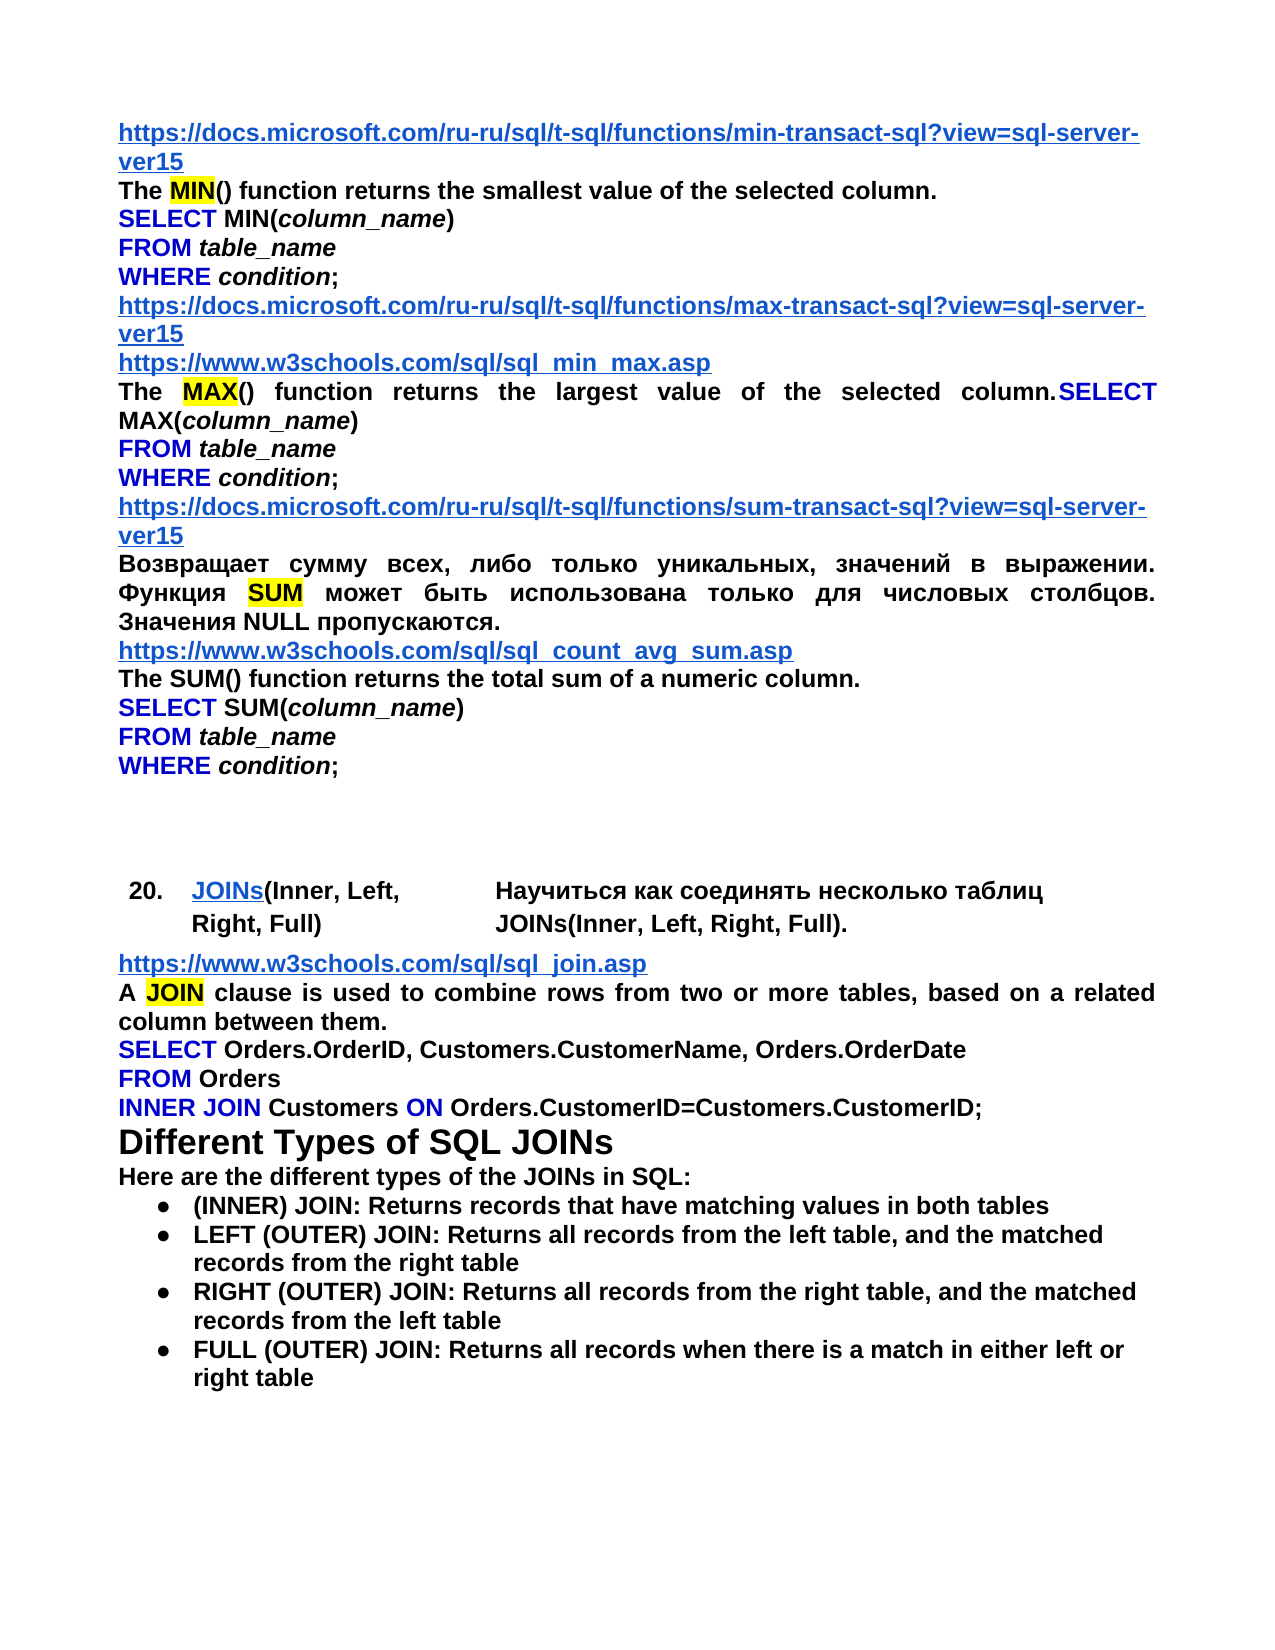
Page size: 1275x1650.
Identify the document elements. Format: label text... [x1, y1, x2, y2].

text https://www.w3schools.com/sql/sql_join.asp [118, 949, 1157, 978]
text https://docs.microsoft.com/ru-ru/sql/t-sql/functions/min-transact-sql?view=sql-server-ver15 [118, 118, 1157, 176]
text The MAX() function returns the largest value of the selected column.SELECT MAX(column_name) [118, 377, 1157, 434]
table_header Научиться как соединять несколько таблиц JOINs(Inner, Left, Right, Full). [485, 866, 1120, 949]
text WHERE condition; [118, 751, 1157, 779]
list FULL (OUTER) JOIN: Returns all records when there is a match in either left or right table [156, 1335, 1157, 1392]
text WHERE condition; [118, 463, 1157, 492]
text The MIN() function returns the smallest value of the selected column. [118, 176, 1157, 204]
text The SUM() function returns the total sum of a numeric column. [118, 664, 1157, 693]
table_header 20. [118, 866, 181, 949]
text SELECT MIN(column_name) [118, 204, 1157, 233]
text A JOIN clause is used to combine rows from two or more tables, based on a related column between them. [118, 978, 1157, 1035]
text FROM table_name [118, 722, 1157, 751]
subtitle Different Types of SQL JOINs [118, 1121, 1157, 1162]
text SELECT SUM(column_name) [118, 693, 1157, 722]
text INNER JOIN Customers ON Orders.CustomerID=Customers.CustomerID; [118, 1093, 1157, 1121]
table_header JOINs(Inner, Left, Right, Full) [181, 866, 485, 949]
list LEFT (OUTER) JOIN: Returns all records from the left table, and the matched records from the right table [156, 1220, 1157, 1277]
text https://www.w3schools.com/sql/sql_min_max.asp [118, 348, 1157, 377]
text SELECT Orders.OrderID, Customers.CustomerName, Orders.OrderDate [118, 1035, 1157, 1064]
text WHERE condition; [118, 262, 1157, 291]
text FROM table_name [118, 233, 1157, 262]
text https://docs.microsoft.com/ru-ru/sql/t-sql/functions/sum-transact-sql?view=sql-server-ver15 [118, 492, 1157, 549]
text https://www.w3schools.com/sql/sql_count_avg_sum.asp [118, 636, 1157, 664]
text Here are the different types of the JOINs in SQL: [118, 1162, 1157, 1191]
list RIGHT (OUTER) JOIN: Returns all records from the right table, and the matched records from the left table [156, 1277, 1157, 1335]
text https://docs.microsoft.com/ru-ru/sql/t-sql/functions/max-transact-sql?view=sql-server-ver15 [118, 291, 1157, 348]
list (INNER) JOIN: Returns records that have matching values in both tables [156, 1191, 1157, 1220]
text Возвращает сумму всех, либо только уникальных, значений в выражении. Функция SUM может быть использована только для числовых столбцов. Значения NULL пропускаются. [118, 549, 1157, 636]
text FROM table_name [118, 434, 1157, 463]
text FROM Orders [118, 1064, 1157, 1093]
